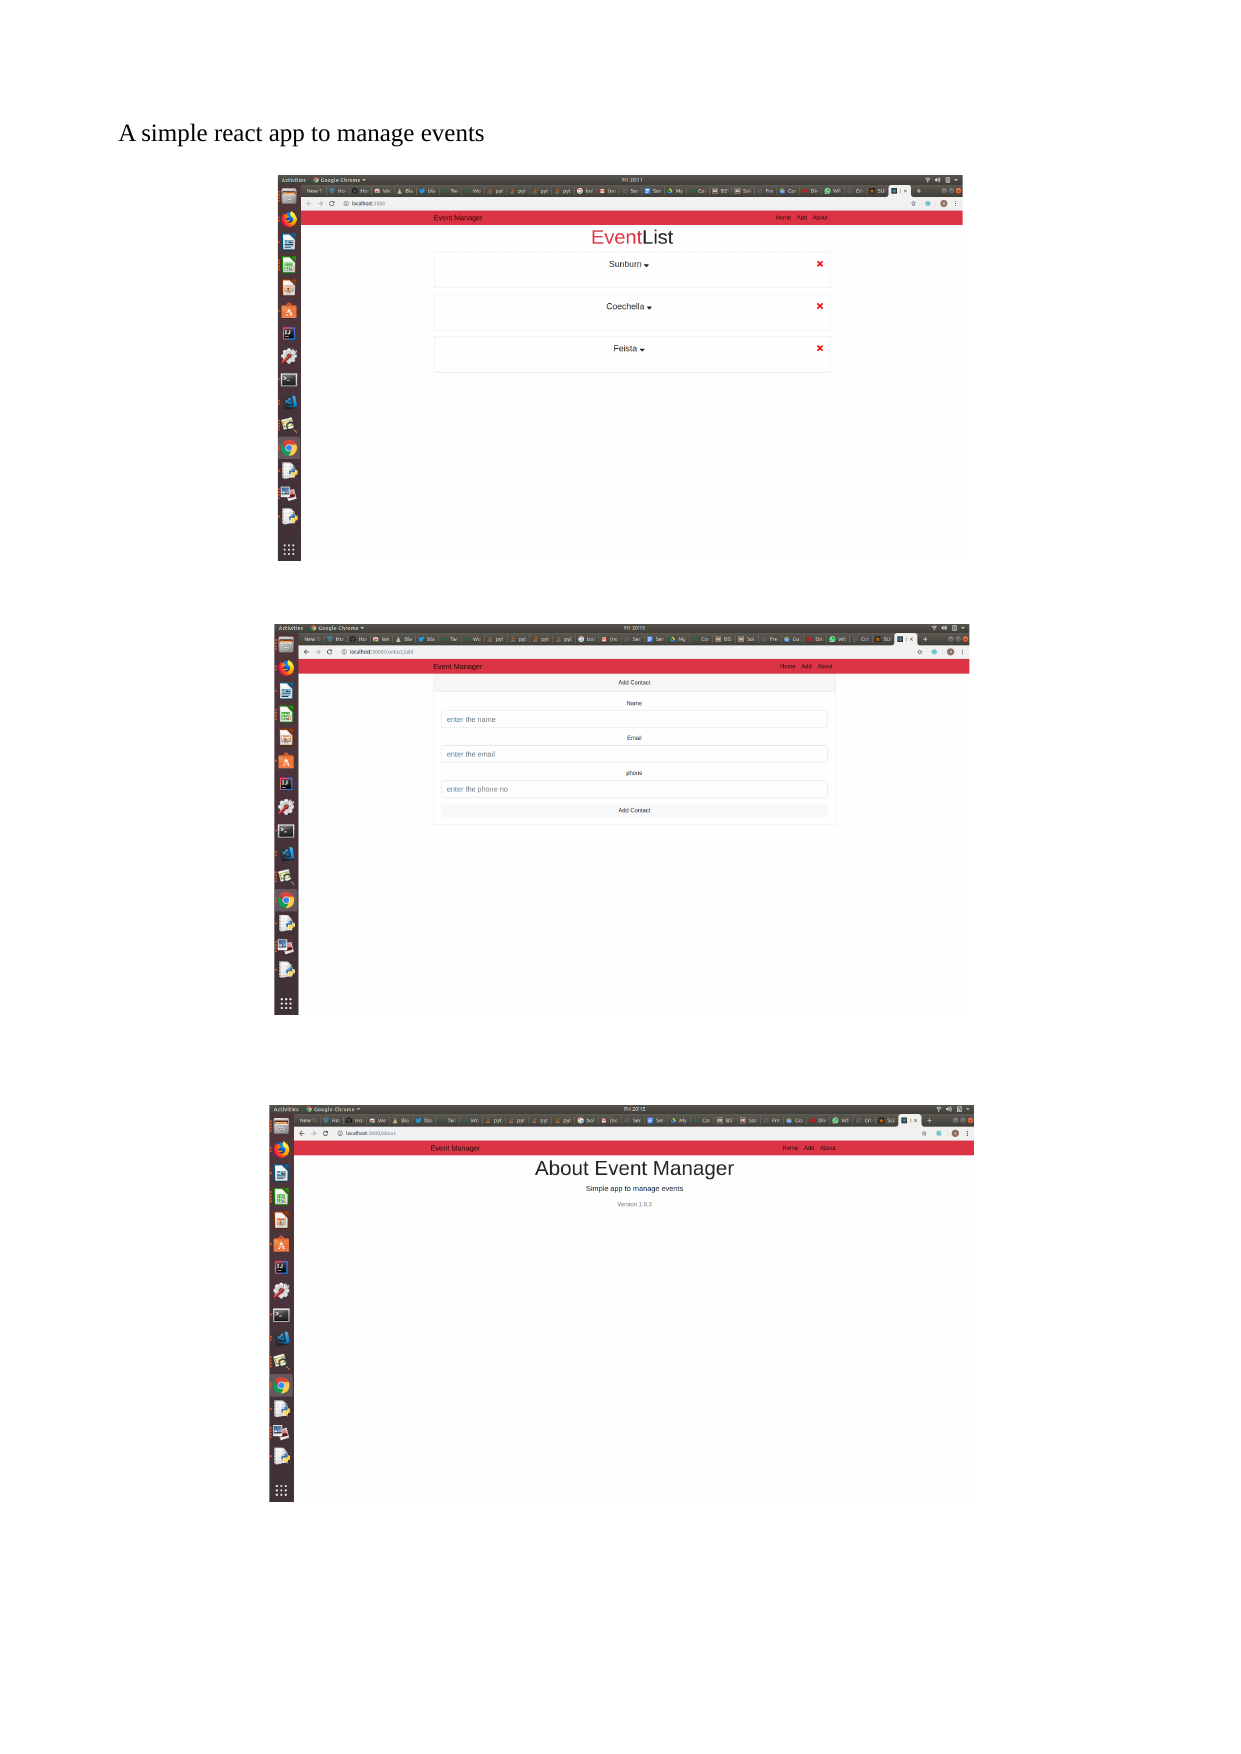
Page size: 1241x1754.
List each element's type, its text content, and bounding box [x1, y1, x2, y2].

picture [269, 1105, 974, 1502]
picture [277, 175, 963, 561]
picture [274, 624, 970, 1015]
text A simple react app to manage events [118, 118, 1122, 147]
